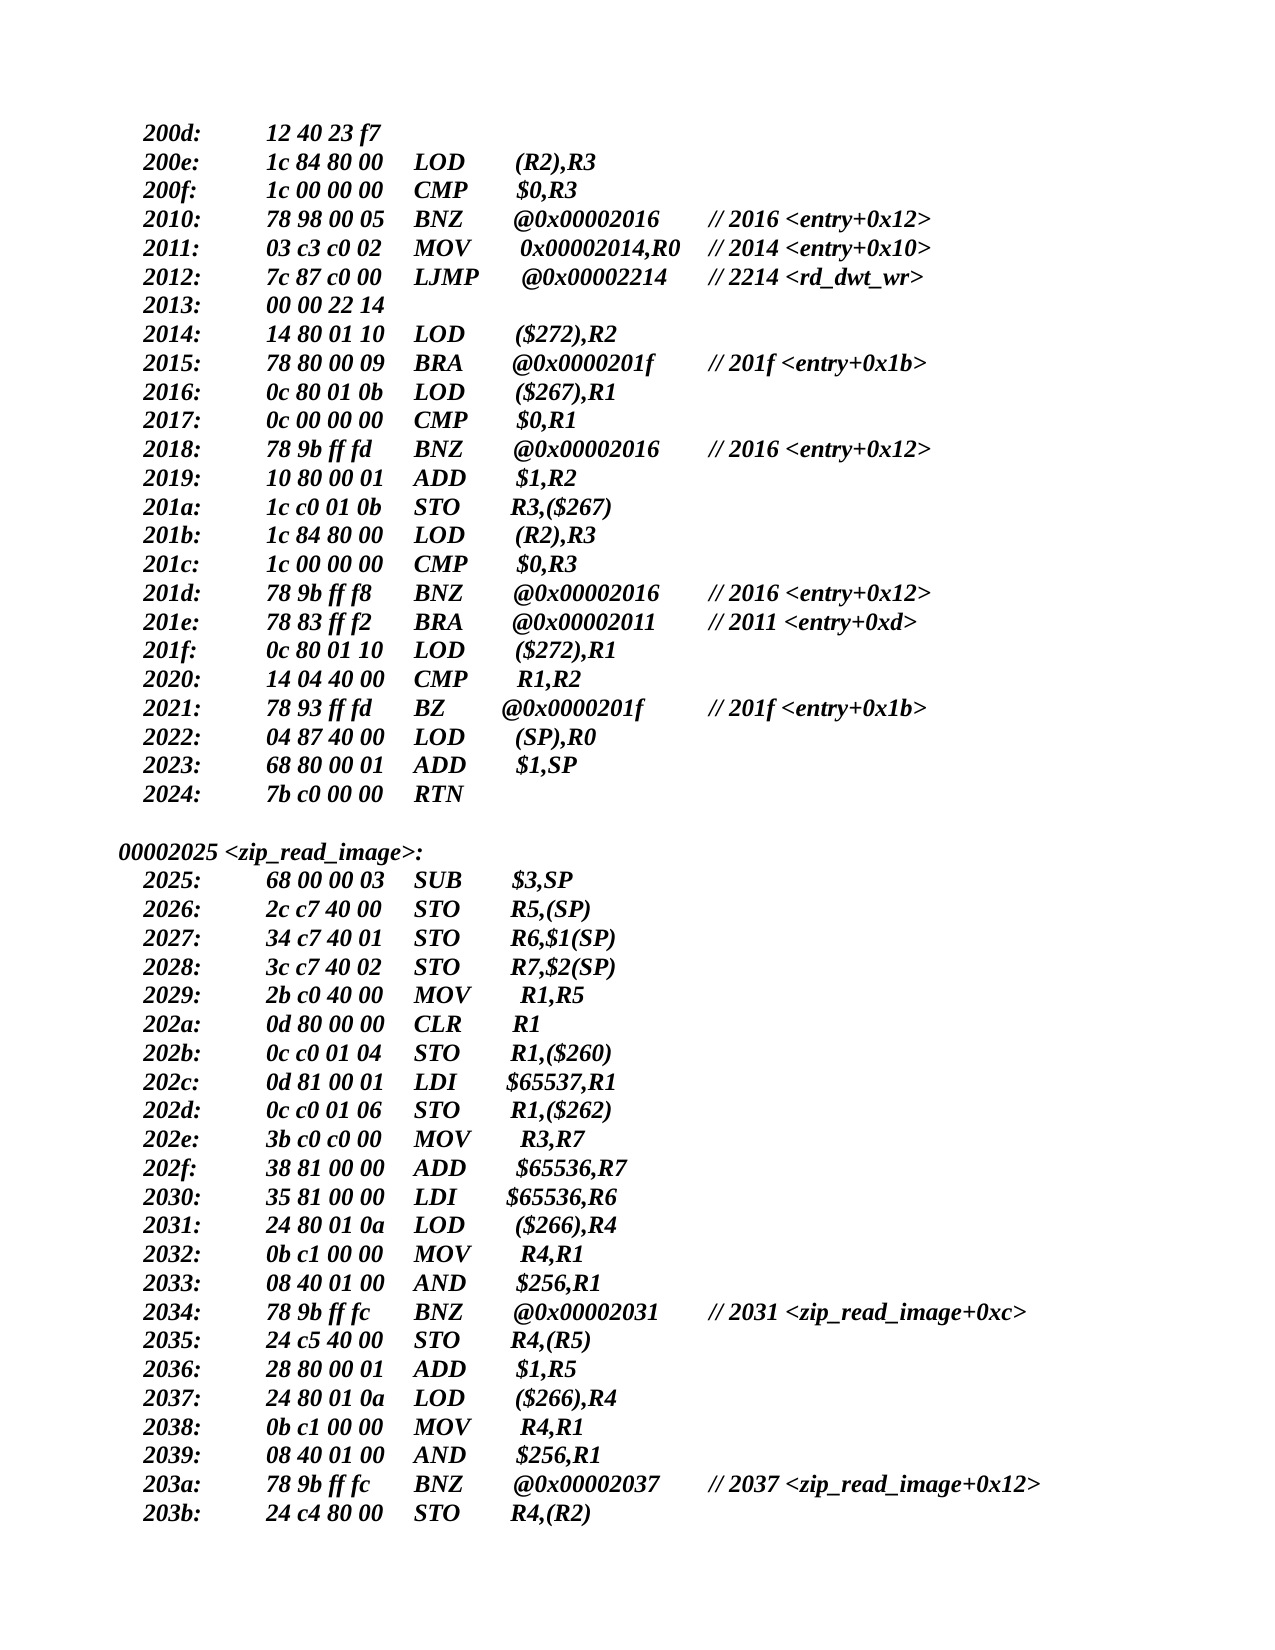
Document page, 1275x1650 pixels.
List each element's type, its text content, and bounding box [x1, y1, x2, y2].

text 2014: 14 80 01 10 LOD ($272),R2 [118, 319, 1157, 348]
text 2029: 2b c0 40 00 MOV R1,R5 [118, 981, 1157, 1009]
text 2020: 14 04 40 00 CMP R1,R2 [118, 664, 1157, 693]
text 201e: 78 83 ff f2 BRA @0x00002011 // 2011 <entry+0xd> [118, 607, 1157, 636]
text 2010: 78 98 00 05 BNZ @0x00002016 // 2016 <entry+0x12> [118, 204, 1157, 233]
text 201d: 78 9b ff f8 BNZ @0x00002016 // 2016 <entry+0x12> [118, 578, 1157, 607]
text 203b: 24 c4 80 00 STO R4,(R2) [118, 1498, 1157, 1527]
text 2026: 2c c7 40 00 STO R5,(SP) [118, 894, 1157, 923]
text 2039: 08 40 01 00 AND $256,R1 [118, 1441, 1157, 1469]
text 2036: 28 80 00 01 ADD $1,R5 [118, 1354, 1157, 1383]
text 2015: 78 80 00 09 BRA @0x0000201f // 201f <entry+0x1b> [118, 348, 1157, 377]
text 202b: 0c c0 01 04 STO R1,($260) [118, 1038, 1157, 1067]
text 2034: 78 9b ff fc BNZ @0x00002031 // 2031 <zip_read_image+0xc> [118, 1297, 1157, 1326]
text 2028: 3c c7 40 02 STO R7,$2(SP) [118, 952, 1157, 981]
text 2019: 10 80 00 01 ADD $1,R2 [118, 463, 1157, 492]
text 2027: 34 c7 40 01 STO R6,$1(SP) [118, 923, 1157, 952]
text 201c: 1c 00 00 00 CMP $0,R3 [118, 549, 1157, 578]
text 2012: 7c 87 c0 00 LJMP @0x00002214 // 2214 <rd_dwt_wr> [118, 262, 1157, 291]
text 2021: 78 93 ff fd BZ @0x0000201f // 201f <entry+0x1b> [118, 693, 1157, 722]
text 00002025 <zip_read_image>: [118, 837, 1157, 866]
text 2018: 78 9b ff fd BNZ @0x00002016 // 2016 <entry+0x12> [118, 434, 1157, 463]
text 2037: 24 80 01 0a LOD ($266),R4 [118, 1383, 1157, 1412]
text 2032: 0b c1 00 00 MOV R4,R1 [118, 1239, 1157, 1268]
text 2025: 68 00 00 03 SUB $3,SP [118, 866, 1157, 894]
text 200d: 12 40 23 f7 [118, 118, 1157, 147]
text 2011: 03 c3 c0 02 MOV 0x00002014,R0 // 2014 <entry+0x10> [118, 233, 1157, 262]
text 2030: 35 81 00 00 LDI $65536,R6 [118, 1182, 1157, 1211]
text 200f: 1c 00 00 00 CMP $0,R3 [118, 176, 1157, 204]
text 202a: 0d 80 00 00 CLR R1 [118, 1009, 1157, 1038]
text 202e: 3b c0 c0 00 MOV R3,R7 [118, 1124, 1157, 1153]
text 202d: 0c c0 01 06 STO R1,($262) [118, 1096, 1157, 1124]
text 202c: 0d 81 00 01 LDI $65537,R1 [118, 1067, 1157, 1096]
text 2017: 0c 00 00 00 CMP $0,R1 [118, 406, 1157, 434]
text 200e: 1c 84 80 00 LOD (R2),R3 [118, 147, 1157, 176]
text 203a: 78 9b ff fc BNZ @0x00002037 // 2037 <zip_read_image+0x12> [118, 1469, 1157, 1498]
text 2022: 04 87 40 00 LOD (SP),R0 [118, 722, 1157, 751]
text 201f: 0c 80 01 10 LOD ($272),R1 [118, 636, 1157, 664]
text 2033: 08 40 01 00 AND $256,R1 [118, 1268, 1157, 1297]
text 2013: 00 00 22 14 [118, 291, 1157, 319]
text 2038: 0b c1 00 00 MOV R4,R1 [118, 1412, 1157, 1441]
text 201b: 1c 84 80 00 LOD (R2),R3 [118, 521, 1157, 549]
text 2031: 24 80 01 0a LOD ($266),R4 [118, 1211, 1157, 1239]
text 201a: 1c c0 01 0b STO R3,($267) [118, 492, 1157, 521]
text 2024: 7b c0 00 00 RTN [118, 779, 1157, 808]
text 2035: 24 c5 40 00 STO R4,(R5) [118, 1326, 1157, 1354]
text 2016: 0c 80 01 0b LOD ($267),R1 [118, 377, 1157, 406]
text 202f: 38 81 00 00 ADD $65536,R7 [118, 1153, 1157, 1182]
text 2023: 68 80 00 01 ADD $1,SP [118, 751, 1157, 779]
